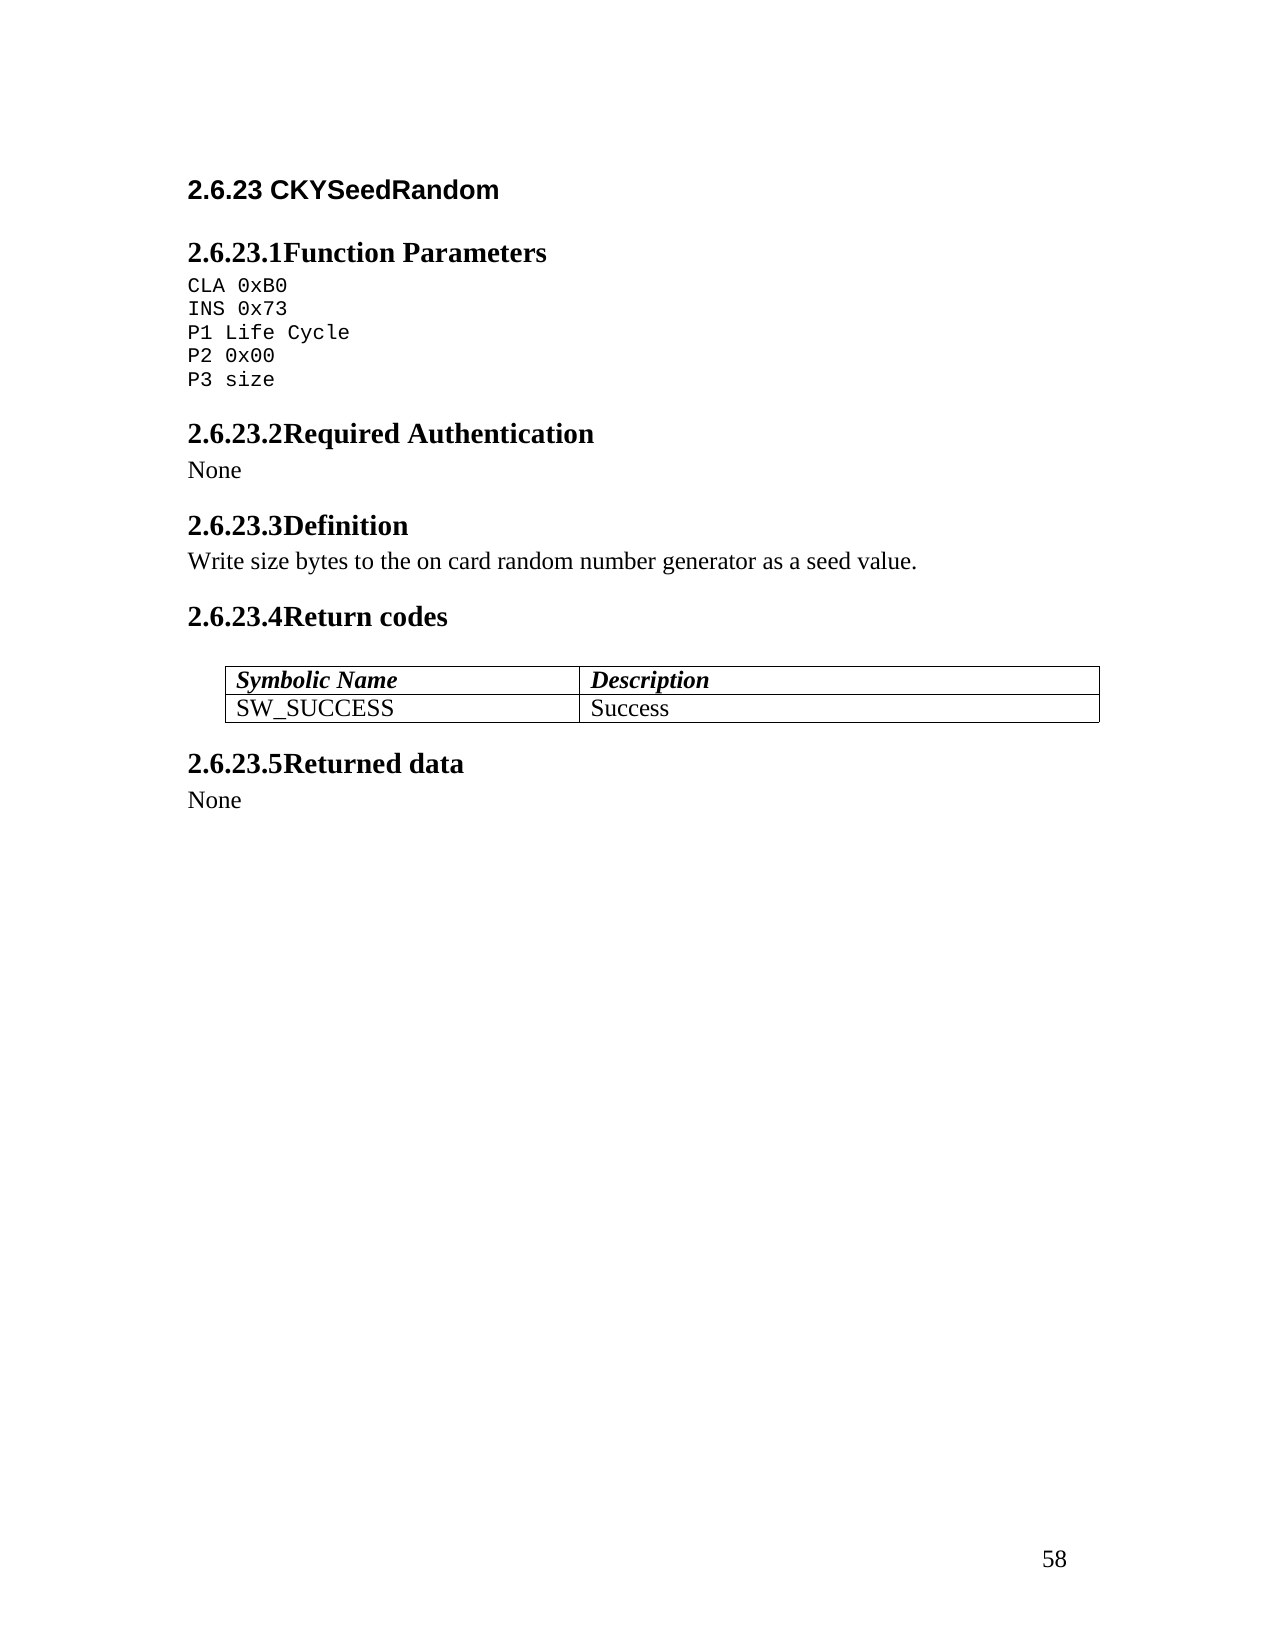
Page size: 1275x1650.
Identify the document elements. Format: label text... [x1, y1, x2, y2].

text P1 Life Cycle [187, 322, 1087, 346]
table_header Description [580, 667, 1099, 694]
subtitle Required Authentication [187, 418, 1087, 450]
table_cell SW_SUCCESS [226, 695, 579, 722]
text INS 0x73 [187, 298, 1087, 322]
subtitle CKYSeedRandom [187, 175, 1087, 205]
text None [187, 456, 1087, 484]
table_header Symbolic Name [226, 667, 579, 694]
subtitle Function Parameters [187, 236, 1087, 269]
subtitle Return codes [187, 600, 1087, 632]
subtitle Definition [187, 509, 1087, 541]
table_cell Success [580, 695, 1099, 722]
subtitle Returned data [187, 747, 1087, 779]
text P3 size [187, 369, 1087, 393]
text CLA 0xB0 [187, 275, 1087, 298]
text P2 0x00 [187, 346, 1087, 369]
text Write size bytes to the on card random number generator as a seed value. [187, 547, 1087, 575]
text None [187, 786, 1087, 813]
